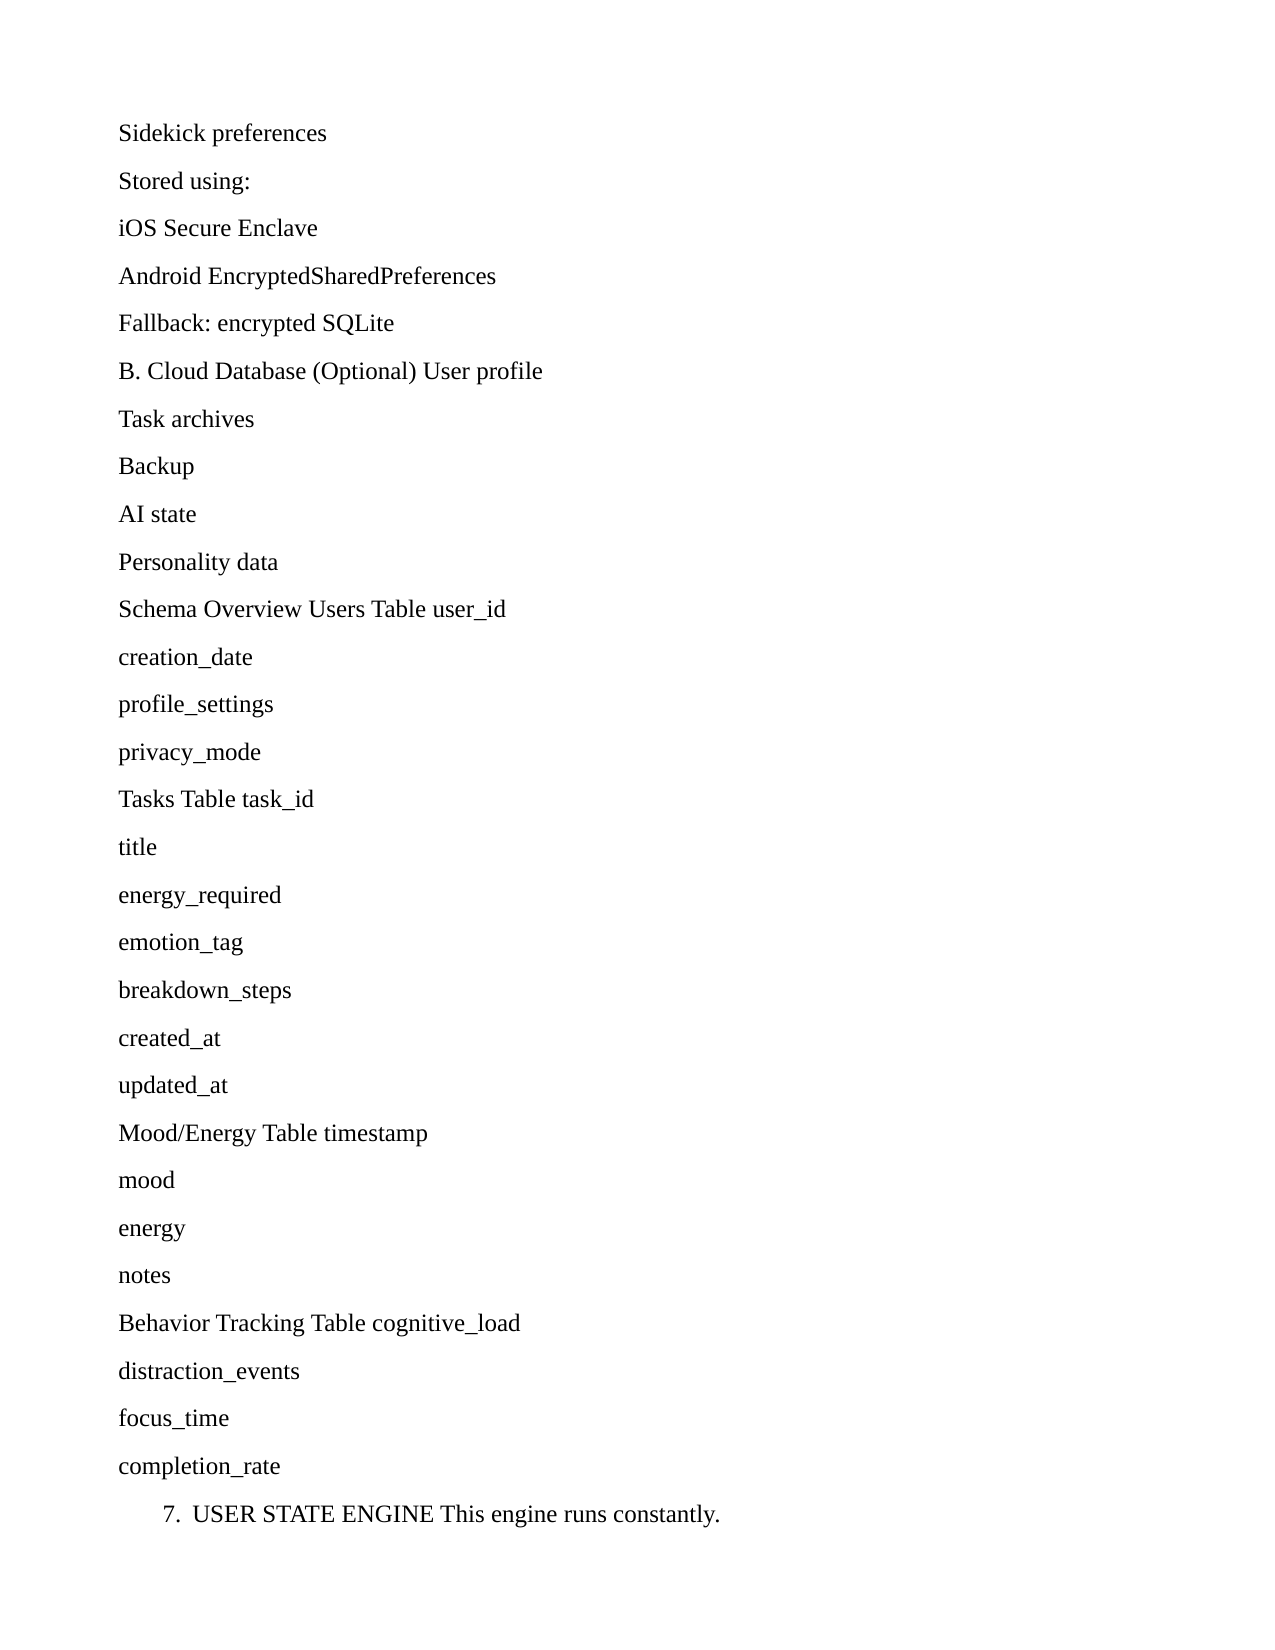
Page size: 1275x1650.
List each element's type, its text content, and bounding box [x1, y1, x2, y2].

text mood [118, 1165, 1157, 1194]
text updated_at [118, 1070, 1157, 1099]
text iOS Secure Enclave [118, 213, 1157, 242]
text notes [118, 1261, 1157, 1289]
text energy [118, 1213, 1157, 1242]
text emotion_tag [118, 927, 1157, 956]
list USER STATE ENGINE This engine runs constantly. [162, 1499, 1157, 1527]
text Tasks Table task_id [118, 784, 1157, 813]
text profile_settings [118, 689, 1157, 718]
text creation_date [118, 642, 1157, 671]
text Sidekick preferences [118, 118, 1157, 147]
text Backup [118, 451, 1157, 480]
text B. Cloud Database (Optional) User profile [118, 356, 1157, 385]
text privacy_mode [118, 737, 1157, 766]
text completion_rate [118, 1451, 1157, 1480]
text Schema Overview Users Table user_id [118, 594, 1157, 623]
text Behavior Tracking Table cognitive_load [118, 1308, 1157, 1337]
text Fallback: encrypted SQLite [118, 308, 1157, 337]
text Personality data [118, 547, 1157, 575]
text AI state [118, 499, 1157, 528]
text Stored using: [118, 166, 1157, 194]
text Android EncryptedSharedPreferences [118, 261, 1157, 290]
text title [118, 832, 1157, 861]
text focus_time [118, 1403, 1157, 1432]
text distraction_events [118, 1356, 1157, 1384]
text breakdown_steps [118, 975, 1157, 1004]
text energy_required [118, 880, 1157, 908]
text Task archives [118, 404, 1157, 432]
text Mood/Energy Table timestamp [118, 1118, 1157, 1147]
text created_at [118, 1023, 1157, 1051]
